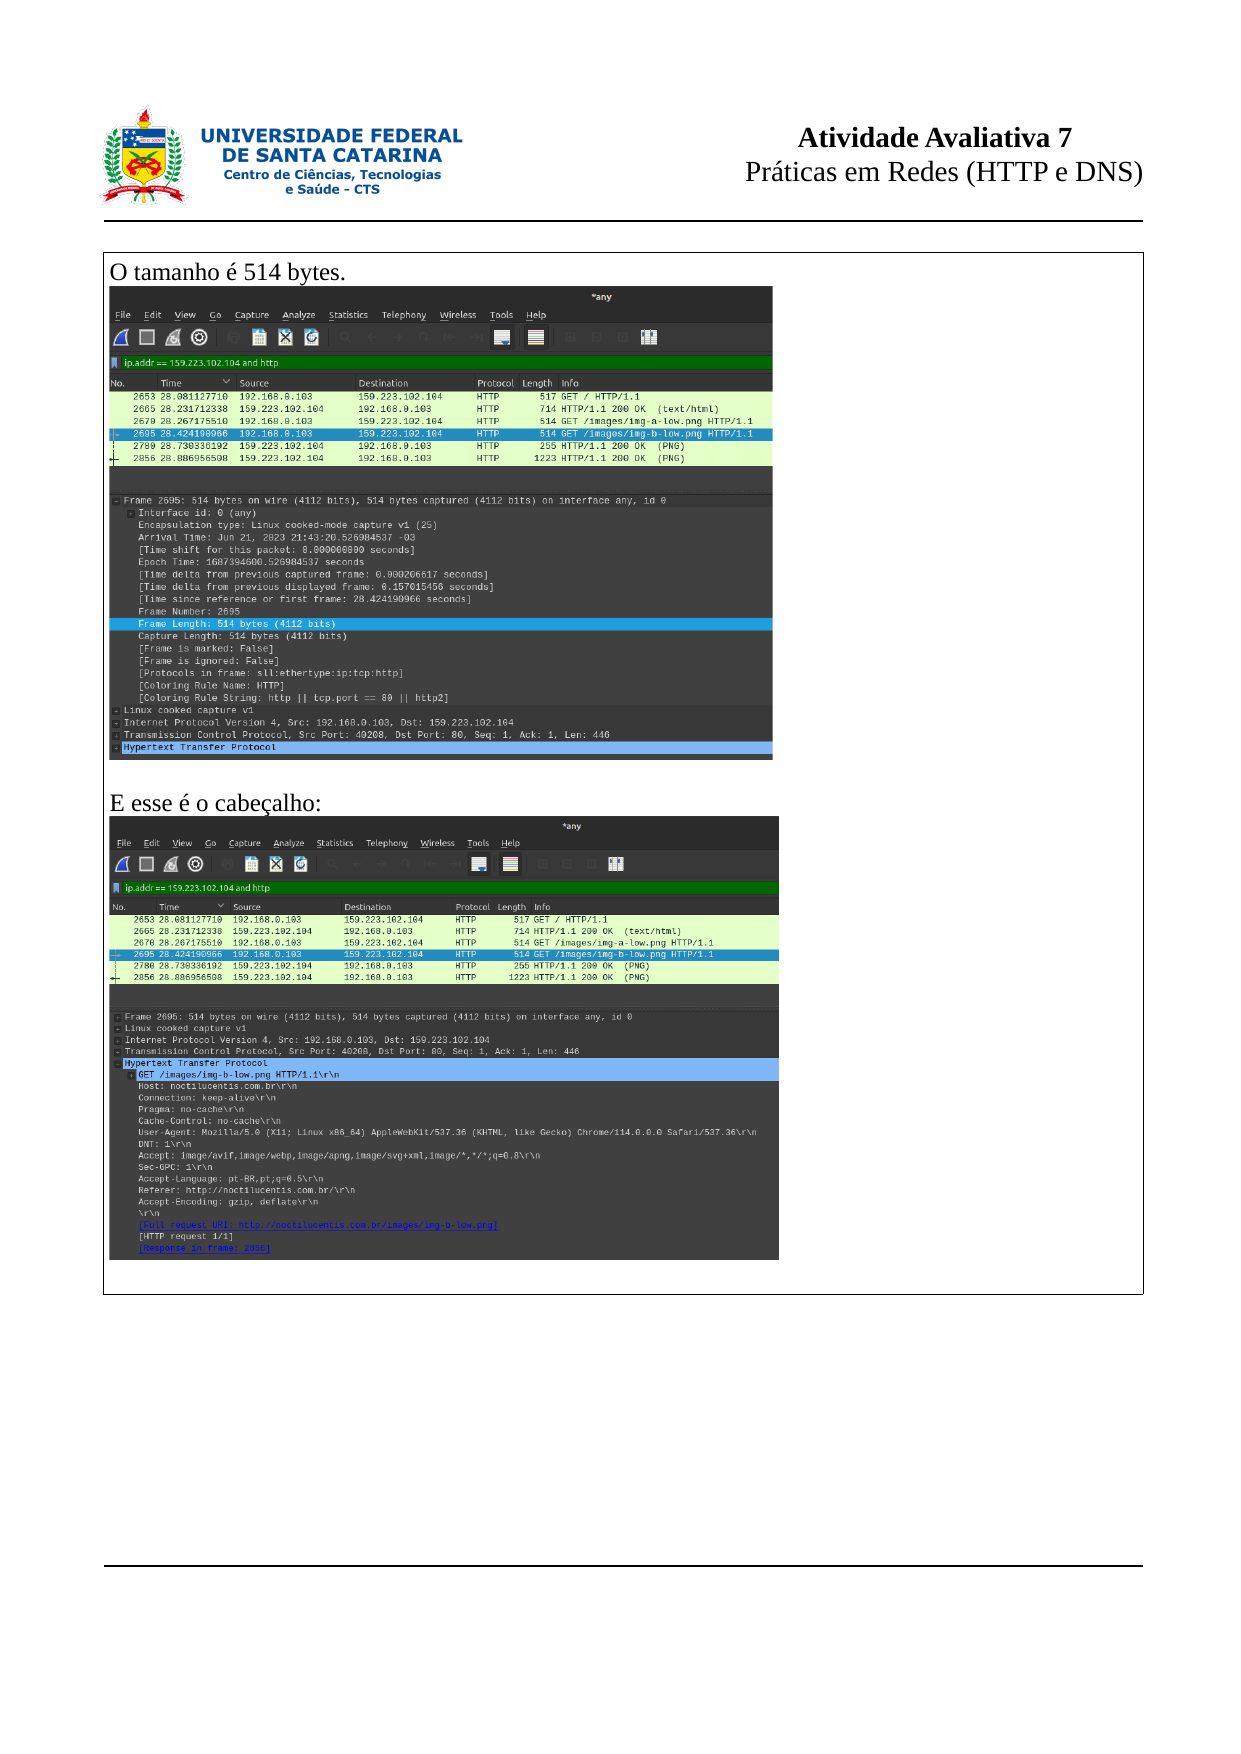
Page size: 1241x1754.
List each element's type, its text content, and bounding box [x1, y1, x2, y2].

picture [98, 105, 463, 205]
picture [109, 816, 779, 1260]
table_cell O tamanho é 514 bytes. E esse é o cabeçalho: [104, 253, 1143, 1294]
picture [109, 286, 773, 760]
